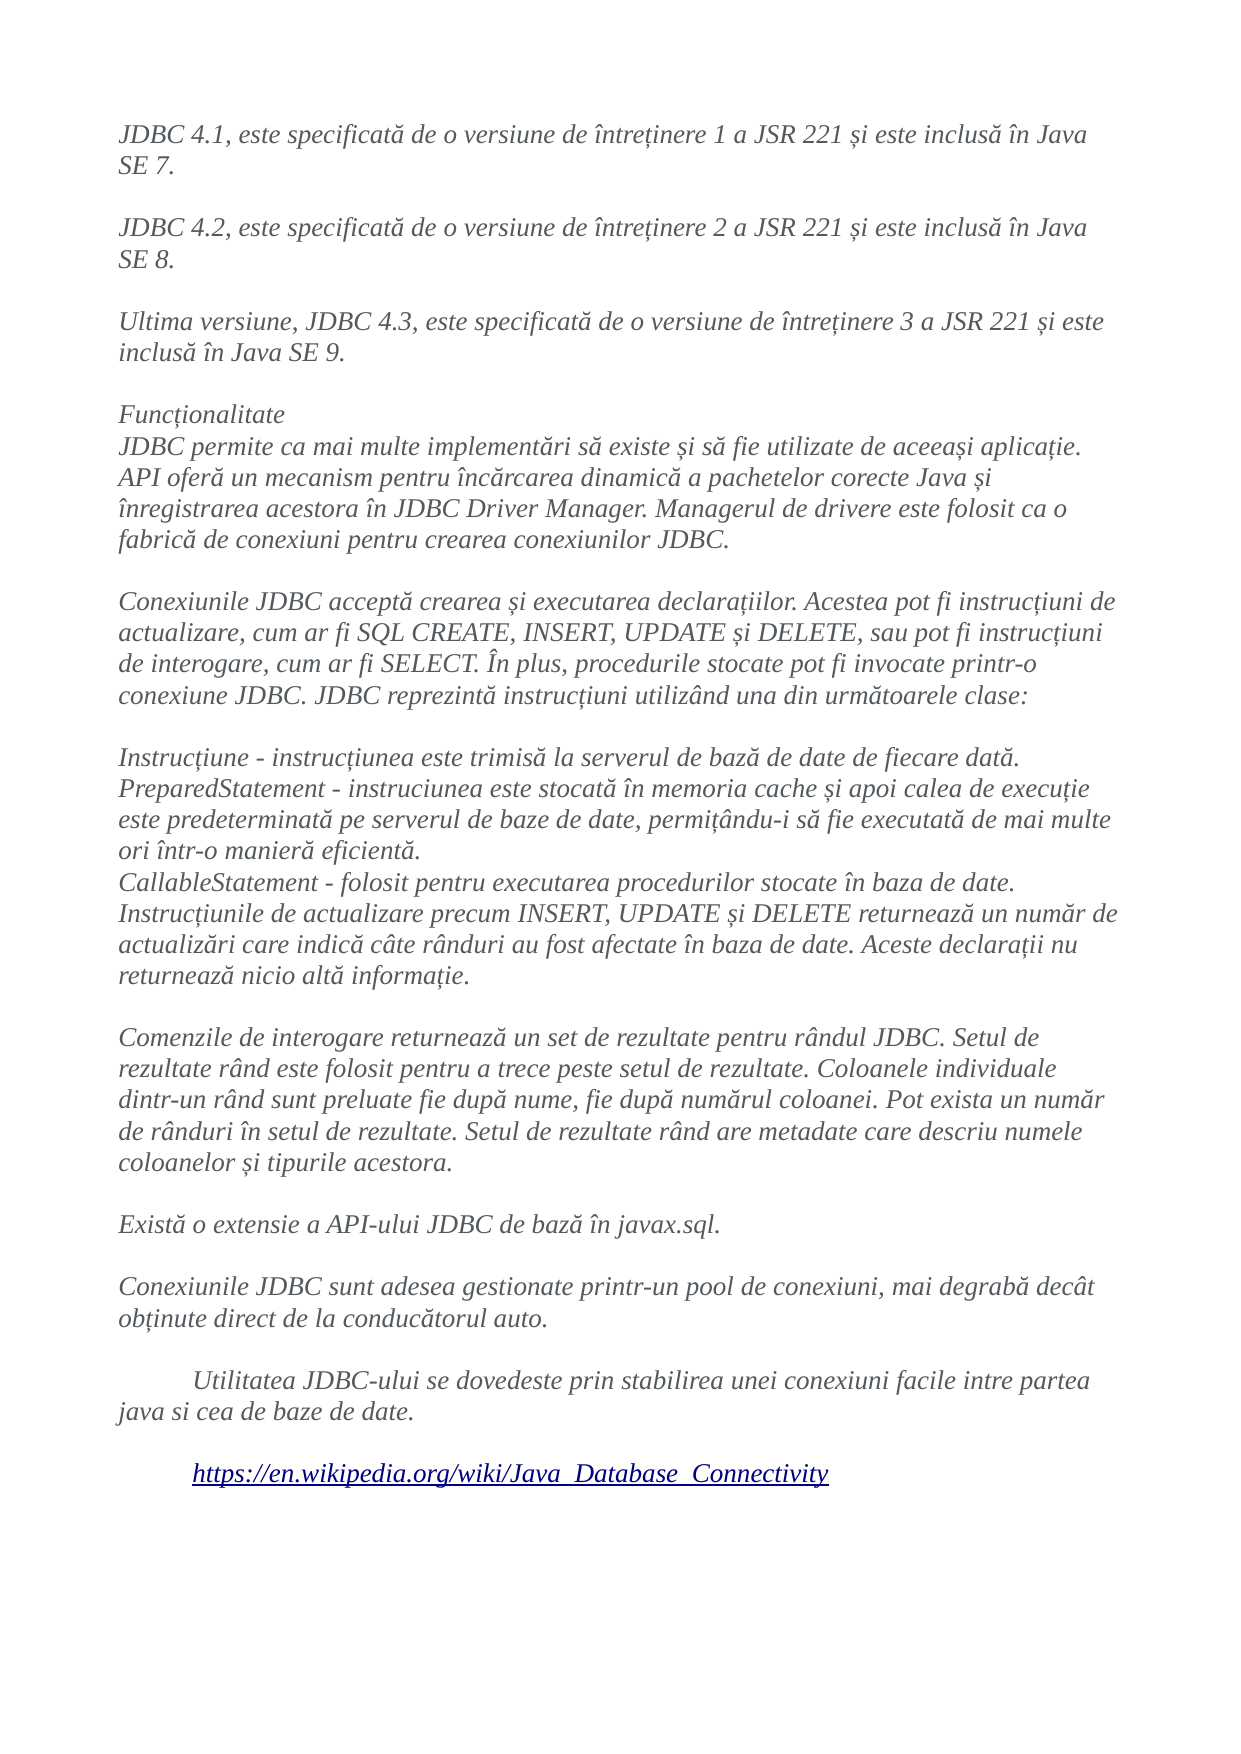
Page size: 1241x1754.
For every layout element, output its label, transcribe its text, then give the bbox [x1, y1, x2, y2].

text Utilitatea JDBC-ului se dovedeste prin stabilirea unei conexiuni facile intre partea java si cea de baze de date. [118, 1364, 1122, 1426]
text Ultima versiune, JDBC 4.3, este specificată de o versiune de întreținere 3 a JSR 221 și este inclusă în Java SE 9. [118, 305, 1122, 367]
text https://en.wikipedia.org/wiki/Java_Database_Connectivity [118, 1457, 1122, 1488]
text Instrucțiune - instrucțiunea este trimisă la serverul de bază de date de fiecare dată. [118, 741, 1122, 772]
text Există o extensie a API-ului JDBC de bază în javax.sql. [118, 1208, 1122, 1239]
text Funcționalitate [118, 398, 1122, 429]
text Conexiunile JDBC acceptă crearea și executarea declarațiilor. Acestea pot fi instrucțiuni de actualizare, cum ar fi SQL CREATE, INSERT, UPDATE și DELETE, sau pot fi instrucțiuni de interogare, cum ar fi SELECT. În plus, procedurile stocate pot fi invocate printr-o conexiune JDBC. JDBC reprezintă instrucțiuni utilizând una din următoarele clase: [118, 585, 1122, 710]
text Conexiunile JDBC sunt adesea gestionate printr-un pool de conexiuni, mai degrabă decât obținute direct de la conducătorul auto. [118, 1271, 1122, 1333]
text Instrucțiunile de actualizare precum INSERT, UPDATE și DELETE returnează un număr de actualizări care indică câte rânduri au fost afectate în baza de date. Aceste declarații nu returnează nicio altă informație. [118, 897, 1122, 990]
text Comenzile de interogare returnează un set de rezultate pentru rândul JDBC. Setul de rezultate rând este folosit pentru a trece peste setul de rezultate. Coloanele individuale dintr-un rând sunt preluate fie după nume, fie după numărul coloanei. Pot exista un număr de rânduri în setul de rezultate. Setul de rezultate rând are metadate care descriu numele coloanelor și tipurile acestora. [118, 1021, 1122, 1177]
text PreparedStatement - instruciunea este stocată în memoria cache și apoi calea de execuție este predeterminată pe serverul de baze de date, permițându-i să fie executată de mai multe ori într-o manieră eficientă. [118, 772, 1122, 866]
text JDBC permite ca mai multe implementări să existe și să fie utilizate de aceeași aplicație. API oferă un mecanism pentru încărcarea dinamică a pachetelor corecte Java și înregistrarea acestora în JDBC Driver Manager. Managerul de drivere este folosit ca o fabrică de conexiuni pentru crearea conexiunilor JDBC. [118, 429, 1122, 554]
text CallableStatement - folosit pentru executarea procedurilor stocate în baza de date. [118, 866, 1122, 897]
text JDBC 4.1, este specificată de o versiune de întreținere 1 a JSR 221 și este inclusă în Java SE 7. [118, 118, 1122, 180]
text JDBC 4.2, este specificată de o versiune de întreținere 2 a JSR 221 și este inclusă în Java SE 8. [118, 212, 1122, 274]
